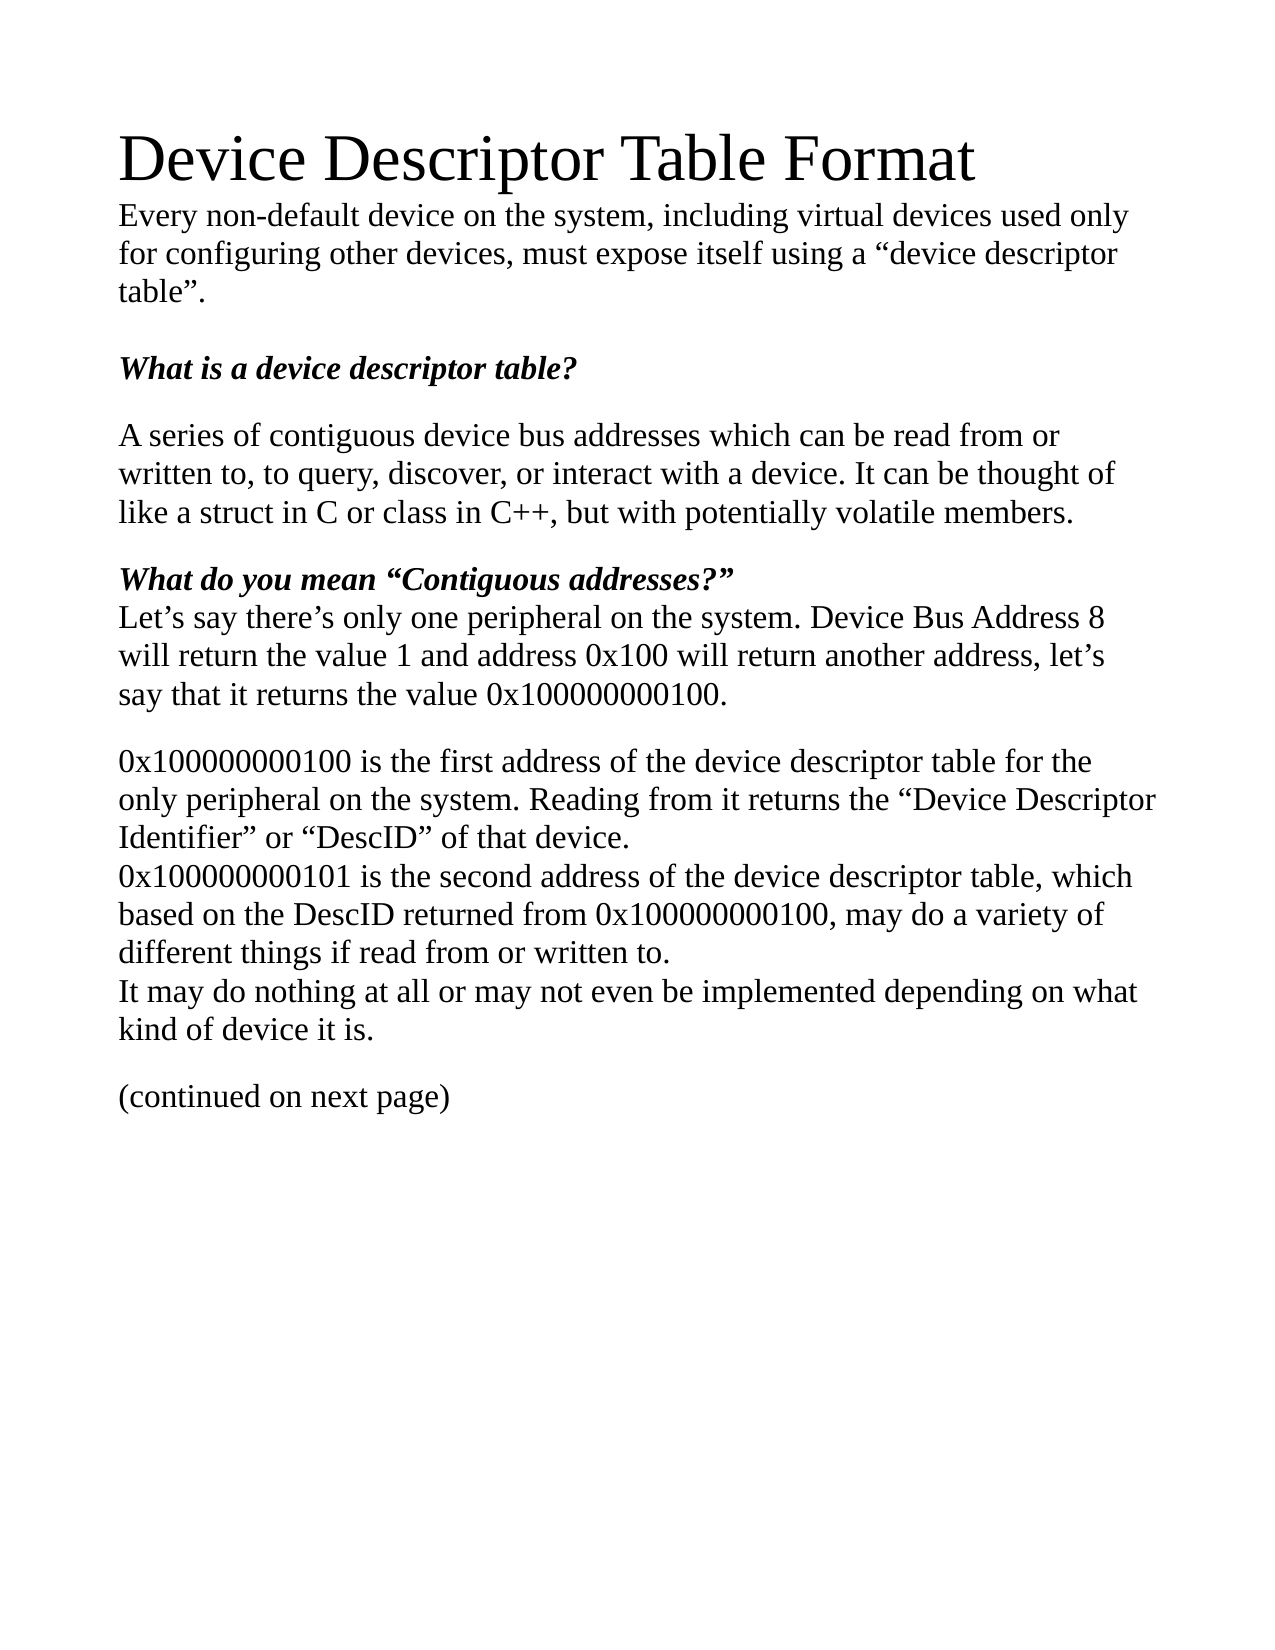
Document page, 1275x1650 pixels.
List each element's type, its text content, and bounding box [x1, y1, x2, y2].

text 0x100000000101 is the second address of the device descriptor table, which based on the DescID returned from 0x100000000100, may do a variety of different things if read from or written to. [118, 856, 1157, 971]
text What do you mean “Contiguous addresses?” [118, 559, 1157, 597]
text (continued on next page) [118, 1076, 1157, 1115]
text Device Descriptor Table Format [118, 118, 1157, 195]
text Let’s say there’s only one peripheral on the system. Device Bus Address 8 will return the value 1 and address 0x100 will return another address, let’s say that it returns the value 0x100000000100. [118, 597, 1157, 712]
text What is a device descriptor table? [118, 348, 1157, 386]
text Every non-default device on the system, including virtual devices used only for configuring other devices, must expose itself using a “device descriptor table”. [118, 195, 1157, 310]
text A series of contiguous device bus addresses which can be read from or written to, to query, discover, or interact with a device. It can be thought of like a struct in C or class in C++, but with potentially volatile members. [118, 415, 1157, 530]
text 0x100000000100 is the first address of the device descriptor table for the only peripheral on the system. Reading from it returns the “Device Descriptor Identifier” or “DescID” of that device. [118, 741, 1157, 856]
text It may do nothing at all or may not even be implemented depending on what kind of device it is. [118, 971, 1157, 1048]
